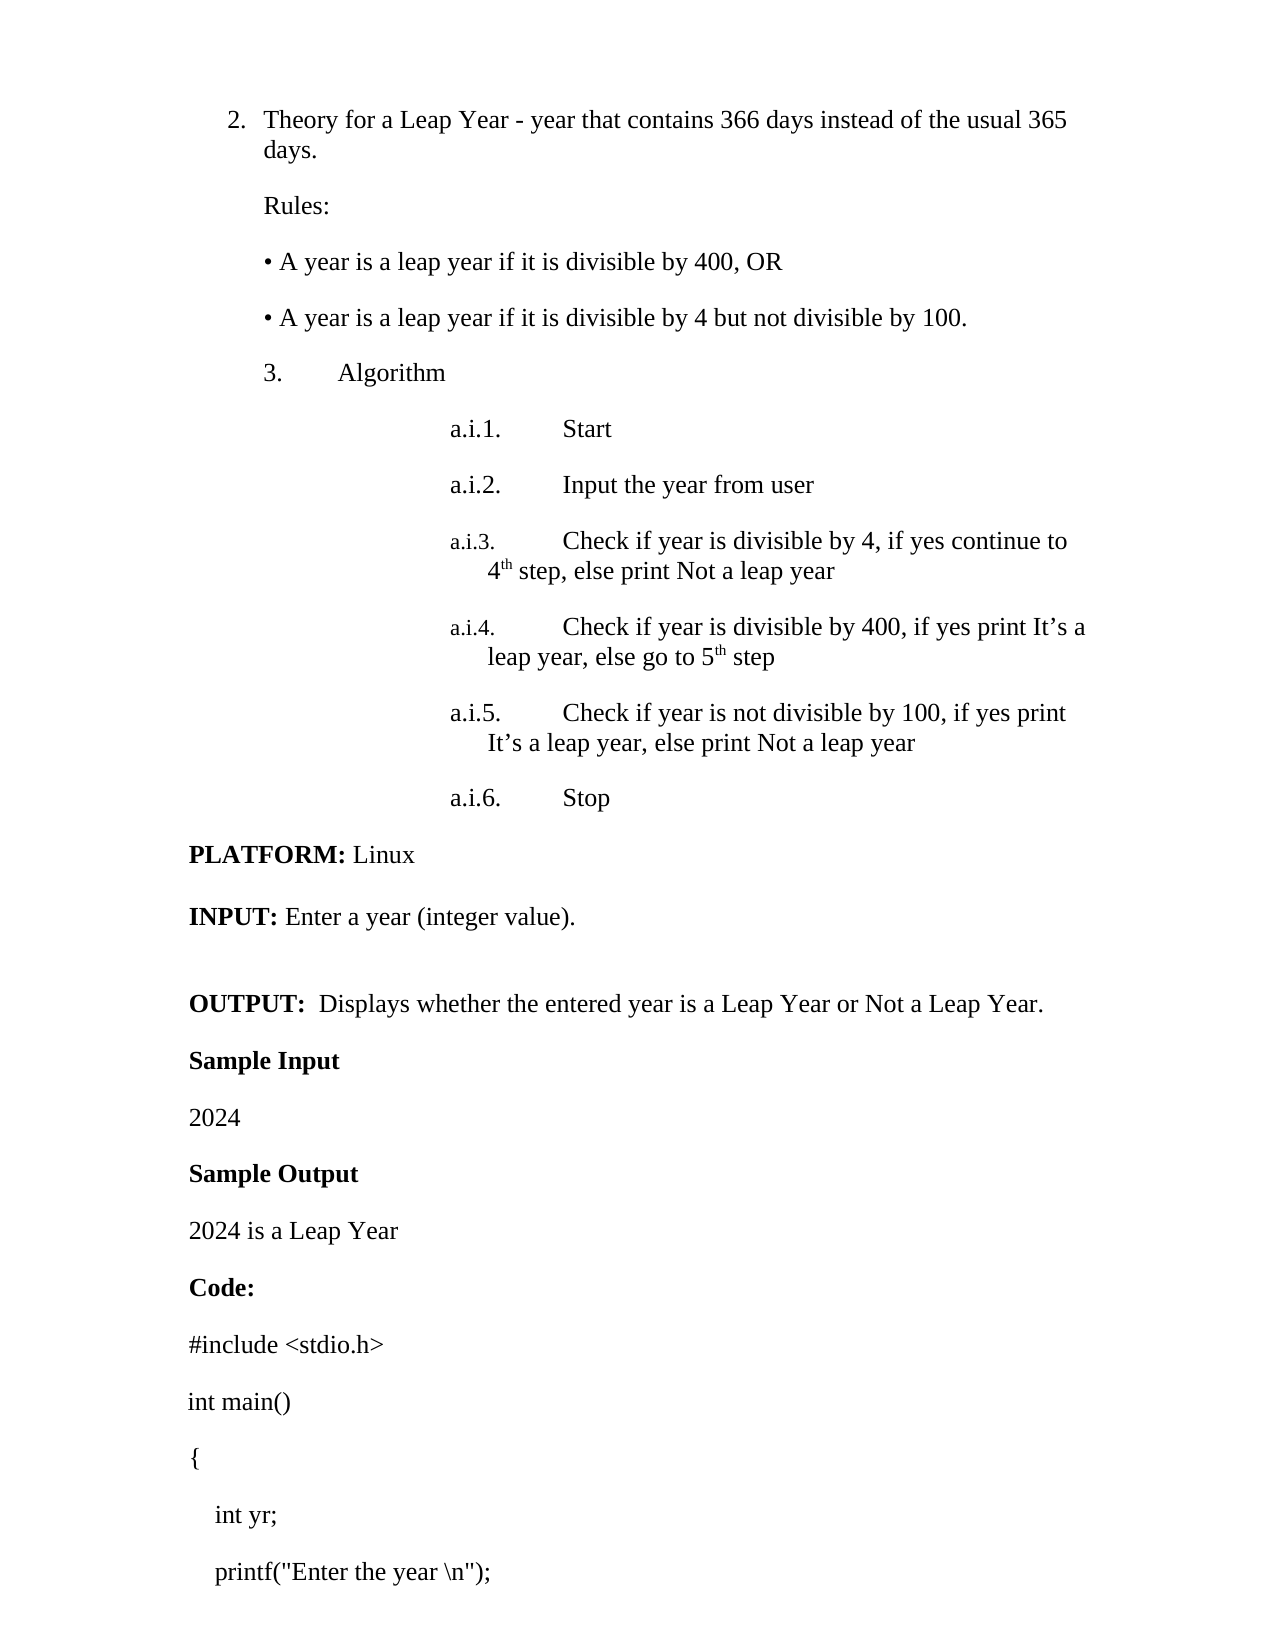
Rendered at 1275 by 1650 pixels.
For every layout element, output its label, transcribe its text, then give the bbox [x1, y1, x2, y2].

text INPUT: Enter a year (integer value). [188, 901, 1087, 931]
list Stop [450, 782, 1087, 812]
text OUTPUT: Displays whether the entered year is a Leap Year or Not a Leap Year. [188, 988, 1087, 1018]
text Rules: [263, 190, 1087, 220]
list Check if year is divisible by 400, if yes print It’s a leap year, else go to 5th step [450, 611, 1087, 671]
text Sample Input [188, 1045, 1087, 1075]
text #include <stdio.h> [188, 1329, 1087, 1359]
text • A year is a leap year if it is divisible by 400, OR [263, 246, 1087, 276]
text • A year is a leap year if it is divisible by 4 but not divisible by 100. [263, 302, 1087, 332]
text 2024 [188, 1102, 1087, 1132]
text 2024 is a Leap Year [188, 1215, 1087, 1245]
text printf("Enter the year \n"); [188, 1556, 1087, 1586]
list Start [450, 413, 1087, 443]
text int yr; [188, 1499, 1087, 1529]
text Sample Output [188, 1158, 1087, 1188]
list Algorithm [263, 357, 1087, 387]
list Input the year from user [450, 469, 1087, 499]
list Check if year is not divisible by 100, if yes print It’s a leap year, else print Not a leap year [450, 697, 1087, 757]
text Code: [188, 1272, 1087, 1302]
text PLATFORM: Linux [188, 839, 1087, 869]
list Check if year is divisible by 4, if yes continue to 4th step, else print Not a leap year [450, 525, 1087, 585]
text int main() [187, 1386, 1087, 1416]
list Theory for a Leap Year - year that contains 366 days instead of the usual 365 days. [227, 104, 1087, 164]
text { [188, 1442, 1087, 1472]
